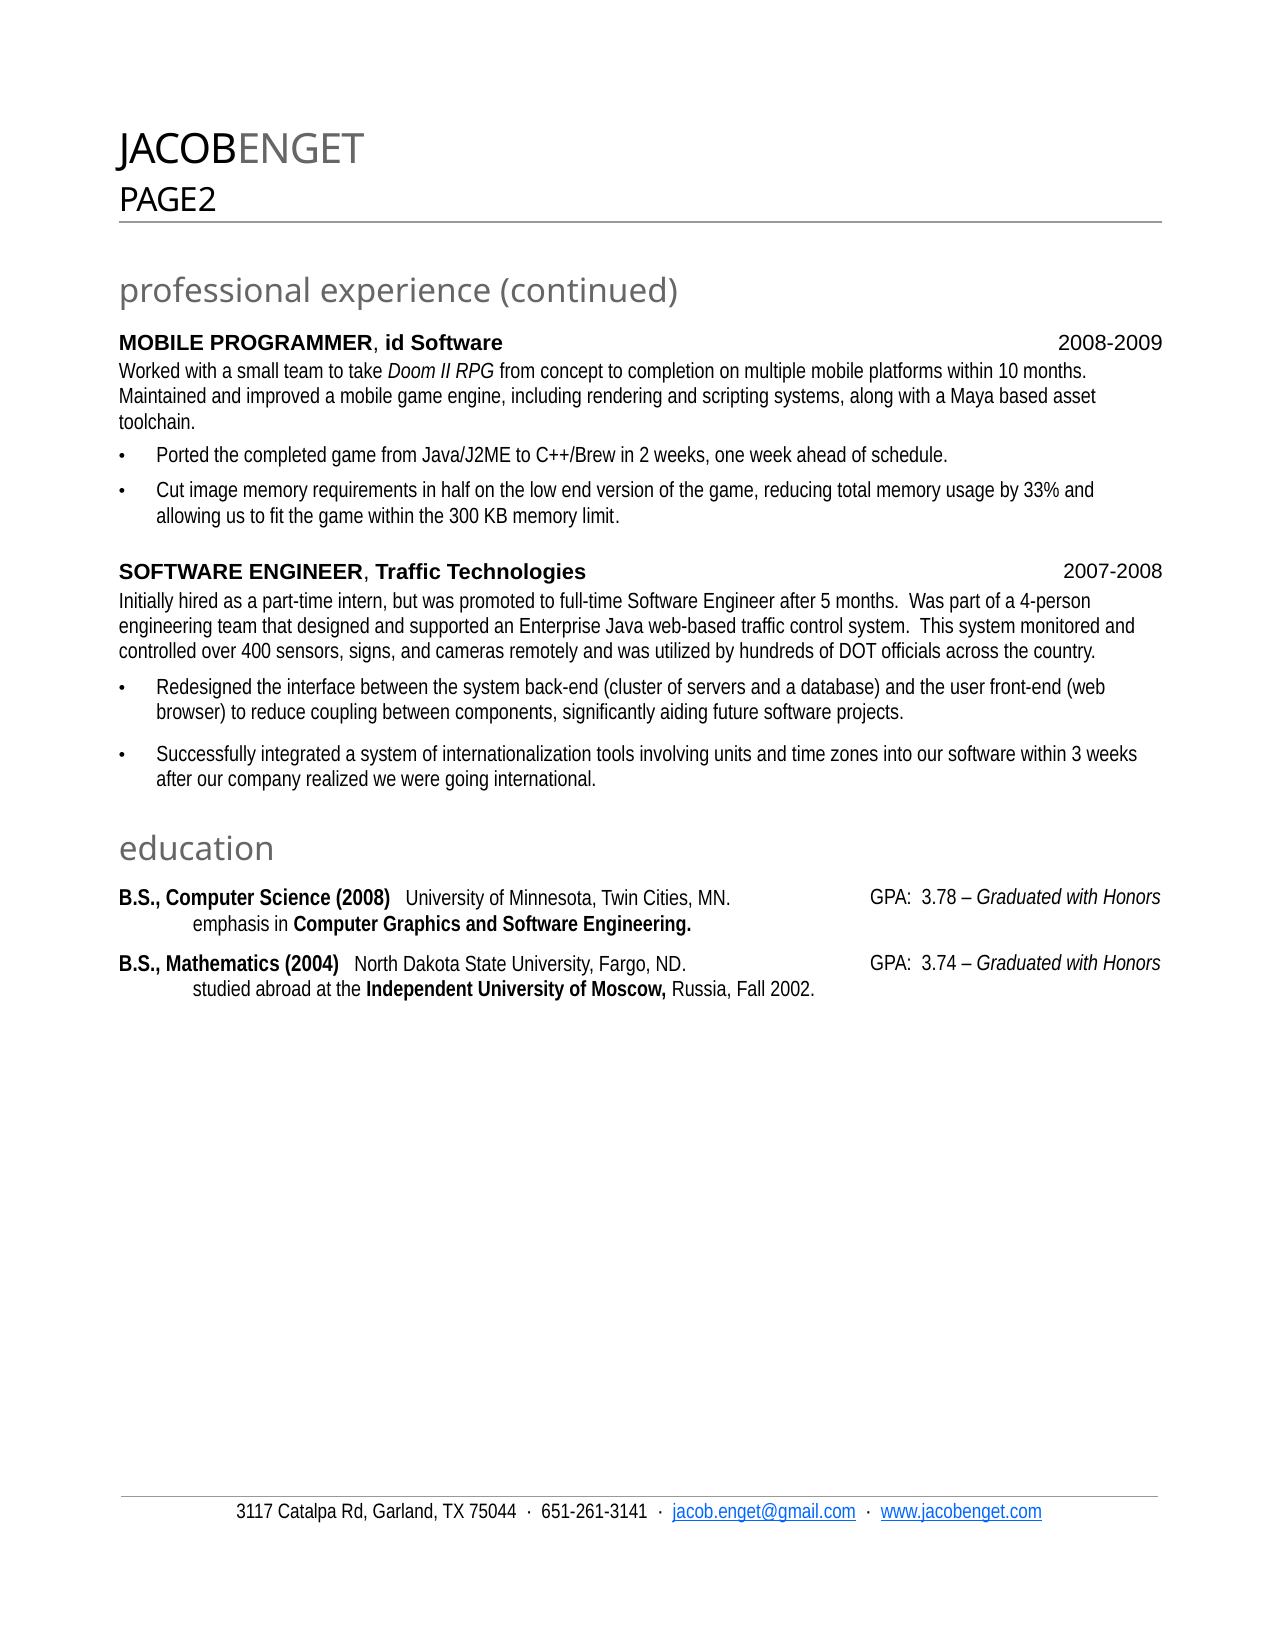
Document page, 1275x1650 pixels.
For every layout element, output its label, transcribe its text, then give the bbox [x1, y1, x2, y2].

text education [119, 824, 1162, 870]
table_header B.S., Computer Science (2008) University of Minnesota, Twin Cities, MN. [119, 884, 782, 911]
list Ported the completed game from Java/J2ME to C++/Brew in 2 weeks, one week ahead of schedule. [119, 441, 1162, 467]
text Initially hired as a part-time intern, but was promoted to full-time Software Engineer after 5 months. Was part of a 4-person engineering team that designed and supported an Enterprise Java web-based traffic control system. This system monitored and controlled over 400 sensors, signs, and cameras remotely and was utilized by hundreds of DOT officials across the country. [119, 587, 1162, 663]
table_header GPA: 3.74 – Graduated with Honors [745, 950, 1163, 976]
table_header B.S., Mathematics (2004) North Dakota State University, Fargo, ND. [119, 950, 745, 976]
text emphasis in Computer Graphics and Software Engineering. [119, 911, 1162, 936]
table_header 2007-2008 [641, 559, 1162, 587]
text studied abroad at the Independent University of Moscow, Russia, Fall 2002. [119, 976, 1162, 1001]
text Jacobenget page2 [119, 119, 1162, 221]
table_header 2008-2009 [641, 330, 1162, 358]
table_header GPA: 3.78 – Graduated with Honors [782, 884, 1163, 911]
table_header MOBILE PROGRAMMER, id Software [119, 330, 641, 358]
list Cut image memory requirements in half on the low end version of the game, reducing total memory usage by 33% and allowing us to fit the game within the 300 KB memory limit. [119, 477, 1162, 528]
text Worked with a small team to take Doom II RPG from concept to completion on multiple mobile platforms within 10 months. Maintained and improved a mobile game engine, including rendering and scripting systems, along with a Maya based asset toolchain. [119, 358, 1162, 434]
list Successfully integrated a system of internationalization tools involving units and time zones into our software within 3 weeks after our company realized we were going international. [119, 741, 1162, 791]
list Redesigned the interface between the system back-end (cluster of servers and a database) and the user front-end (web browser) to reduce coupling between components, significantly aiding future software projects. [119, 674, 1162, 724]
text professional experience (continued) [119, 267, 1162, 313]
table_header SOFTWARE ENGINEER, Traffic Technologies [119, 559, 641, 587]
